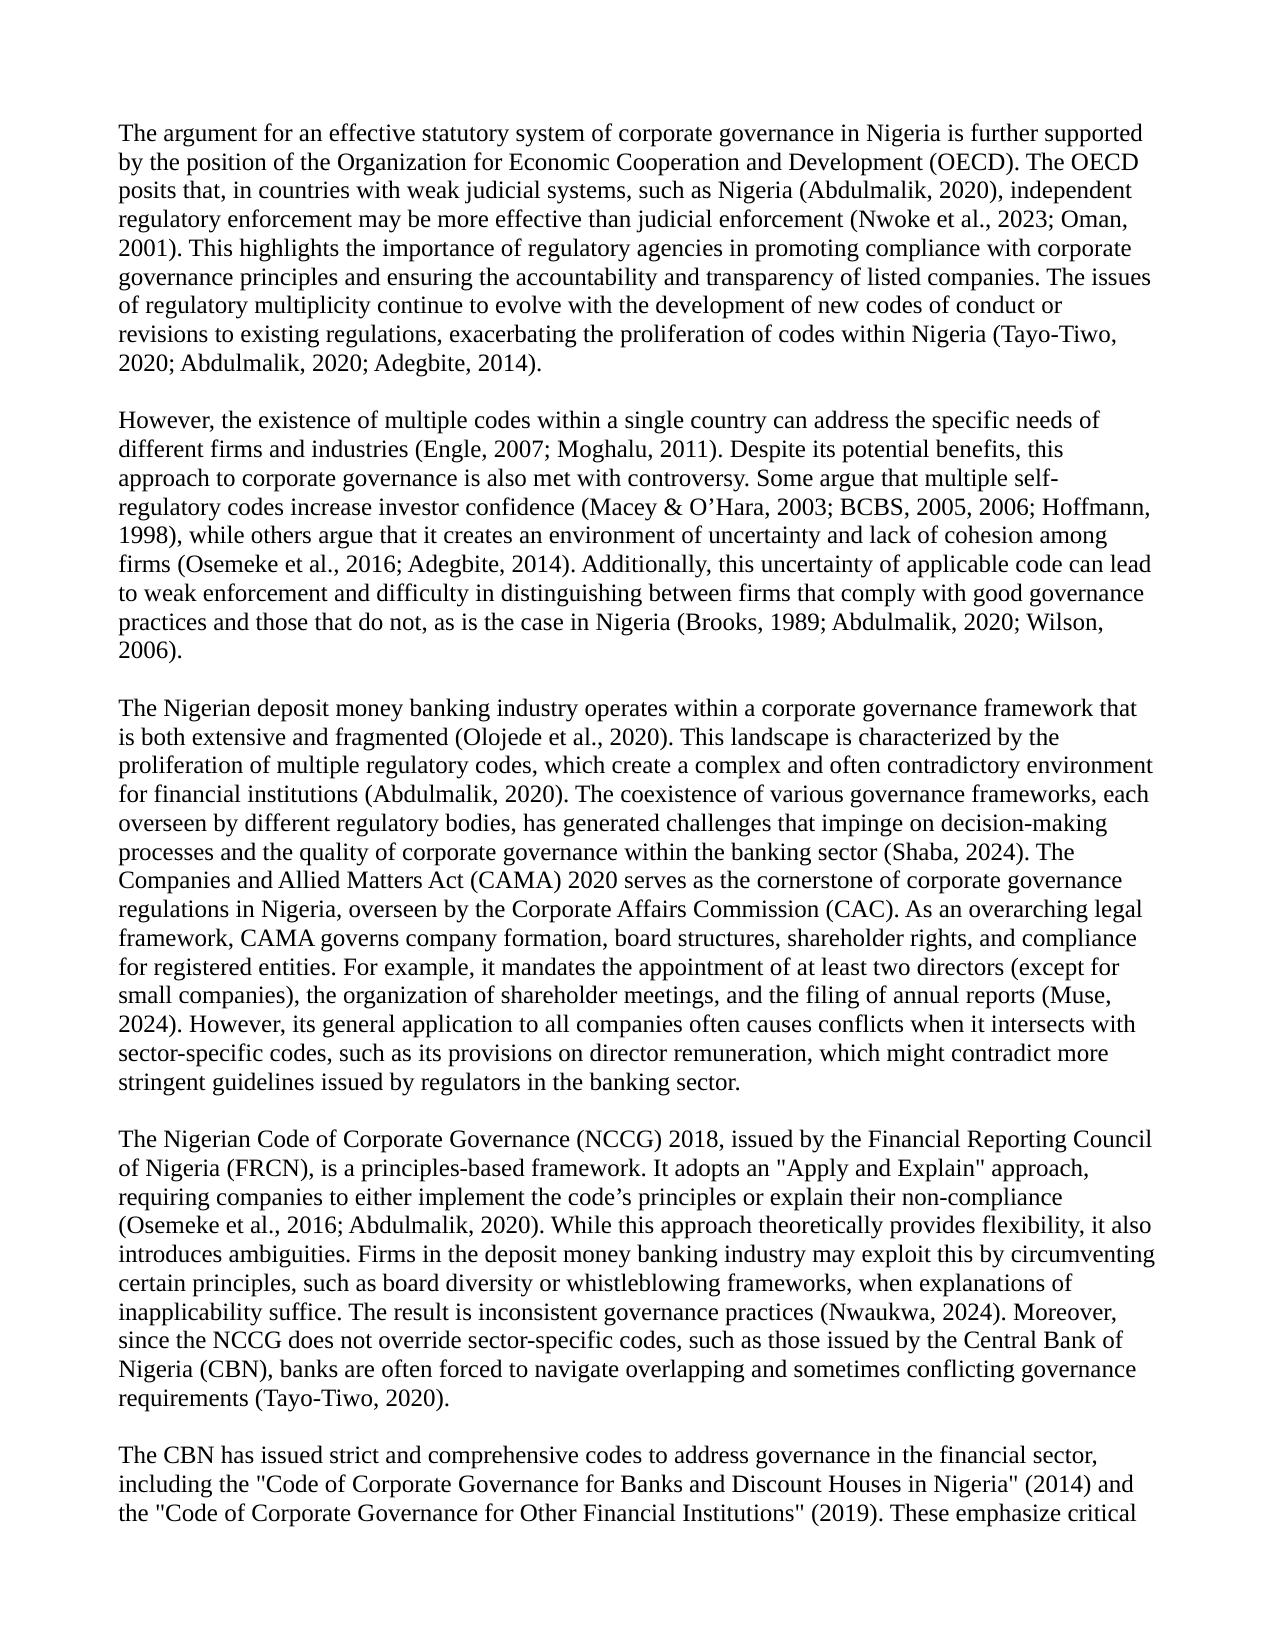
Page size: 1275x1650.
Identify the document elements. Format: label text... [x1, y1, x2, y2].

text The Nigerian Code of Corporate Governance (NCCG) 2018, issued by the Financial Reporting Council of Nigeria (FRCN), is a principles-based framework. It adopts an "Apply and Explain" approach, requiring companies to either implement the code’s principles or explain their non-compliance (Osemeke et al., 2016; Abdulmalik, 2020). While this approach theoretically provides flexibility, it also introduces ambiguities. Firms in the deposit money banking industry may exploit this by circumventing certain principles, such as board diversity or whistleblowing frameworks, when explanations of inapplicability suffice. The result is inconsistent governance practices (Nwaukwa, 2024). Moreover, since the NCCG does not override sector-specific codes, such as those issued by the Central Bank of Nigeria (CBN), banks are often forced to navigate overlapping and sometimes conflicting governance requirements (Tayo-Tiwo, 2020). [118, 1124, 1157, 1412]
text However, the existence of multiple codes within a single country can address the specific needs of different firms and industries (Engle, 2007; Moghalu, 2011). Despite its potential benefits, this approach to corporate governance is also met with controversy. Some argue that multiple self-regulatory codes increase investor confidence (Macey & O’Hara, 2003; BCBS, 2005, 2006; Hoffmann, 1998), while others argue that it creates an environment of uncertainty and lack of cohesion among firms (Osemeke et al., 2016; Adegbite, 2014). Additionally, this uncertainty of applicable code can lead to weak enforcement and difficulty in distinguishing between firms that comply with good governance practices and those that do not, as is the case in Nigeria (Brooks, 1989; Abdulmalik, 2020; Wilson, 2006). [118, 406, 1157, 664]
text The argument for an effective statutory system of corporate governance in Nigeria is further supported by the position of the Organization for Economic Cooperation and Development (OECD). The OECD posits that, in countries with weak judicial systems, such as Nigeria (Abdulmalik, 2020), independent regulatory enforcement may be more effective than judicial enforcement (Nwoke et al., 2023; Oman, 2001). This highlights the importance of regulatory agencies in promoting compliance with corporate governance principles and ensuring the accountability and transparency of listed companies. The issues of regulatory multiplicity continue to evolve with the development of new codes of conduct or revisions to existing regulations, exacerbating the proliferation of codes within Nigeria (Tayo-Tiwo, 2020; Abdulmalik, 2020; Adegbite, 2014). [118, 118, 1157, 377]
text The Nigerian deposit money banking industry operates within a corporate governance framework that is both extensive and fragmented (Olojede et al., 2020). This landscape is characterized by the proliferation of multiple regulatory codes, which create a complex and often contradictory environment for financial institutions (Abdulmalik, 2020). The coexistence of various governance frameworks, each overseen by different regulatory bodies, has generated challenges that impinge on decision-making processes and the quality of corporate governance within the banking sector (Shaba, 2024). The Companies and Allied Matters Act (CAMA) 2020 serves as the cornerstone of corporate governance regulations in Nigeria, overseen by the Corporate Affairs Commission (CAC). As an overarching legal framework, CAMA governs company formation, board structures, shareholder rights, and compliance for registered entities. For example, it mandates the appointment of at least two directors (except for small companies), the organization of shareholder meetings, and the filing of annual reports (Muse, 2024). However, its general application to all companies often causes conflicts when it intersects with sector-specific codes, such as its provisions on director remuneration, which might contradict more stringent guidelines issued by regulators in the banking sector. [118, 693, 1157, 1096]
text The CBN has issued strict and comprehensive codes to address governance in the financial sector, including the "Code of Corporate Governance for Banks and Discount Houses in Nigeria" (2014) and the "Code of Corporate Governance for Other Financial Institutions" (2019). These emphasize critical [118, 1441, 1157, 1527]
